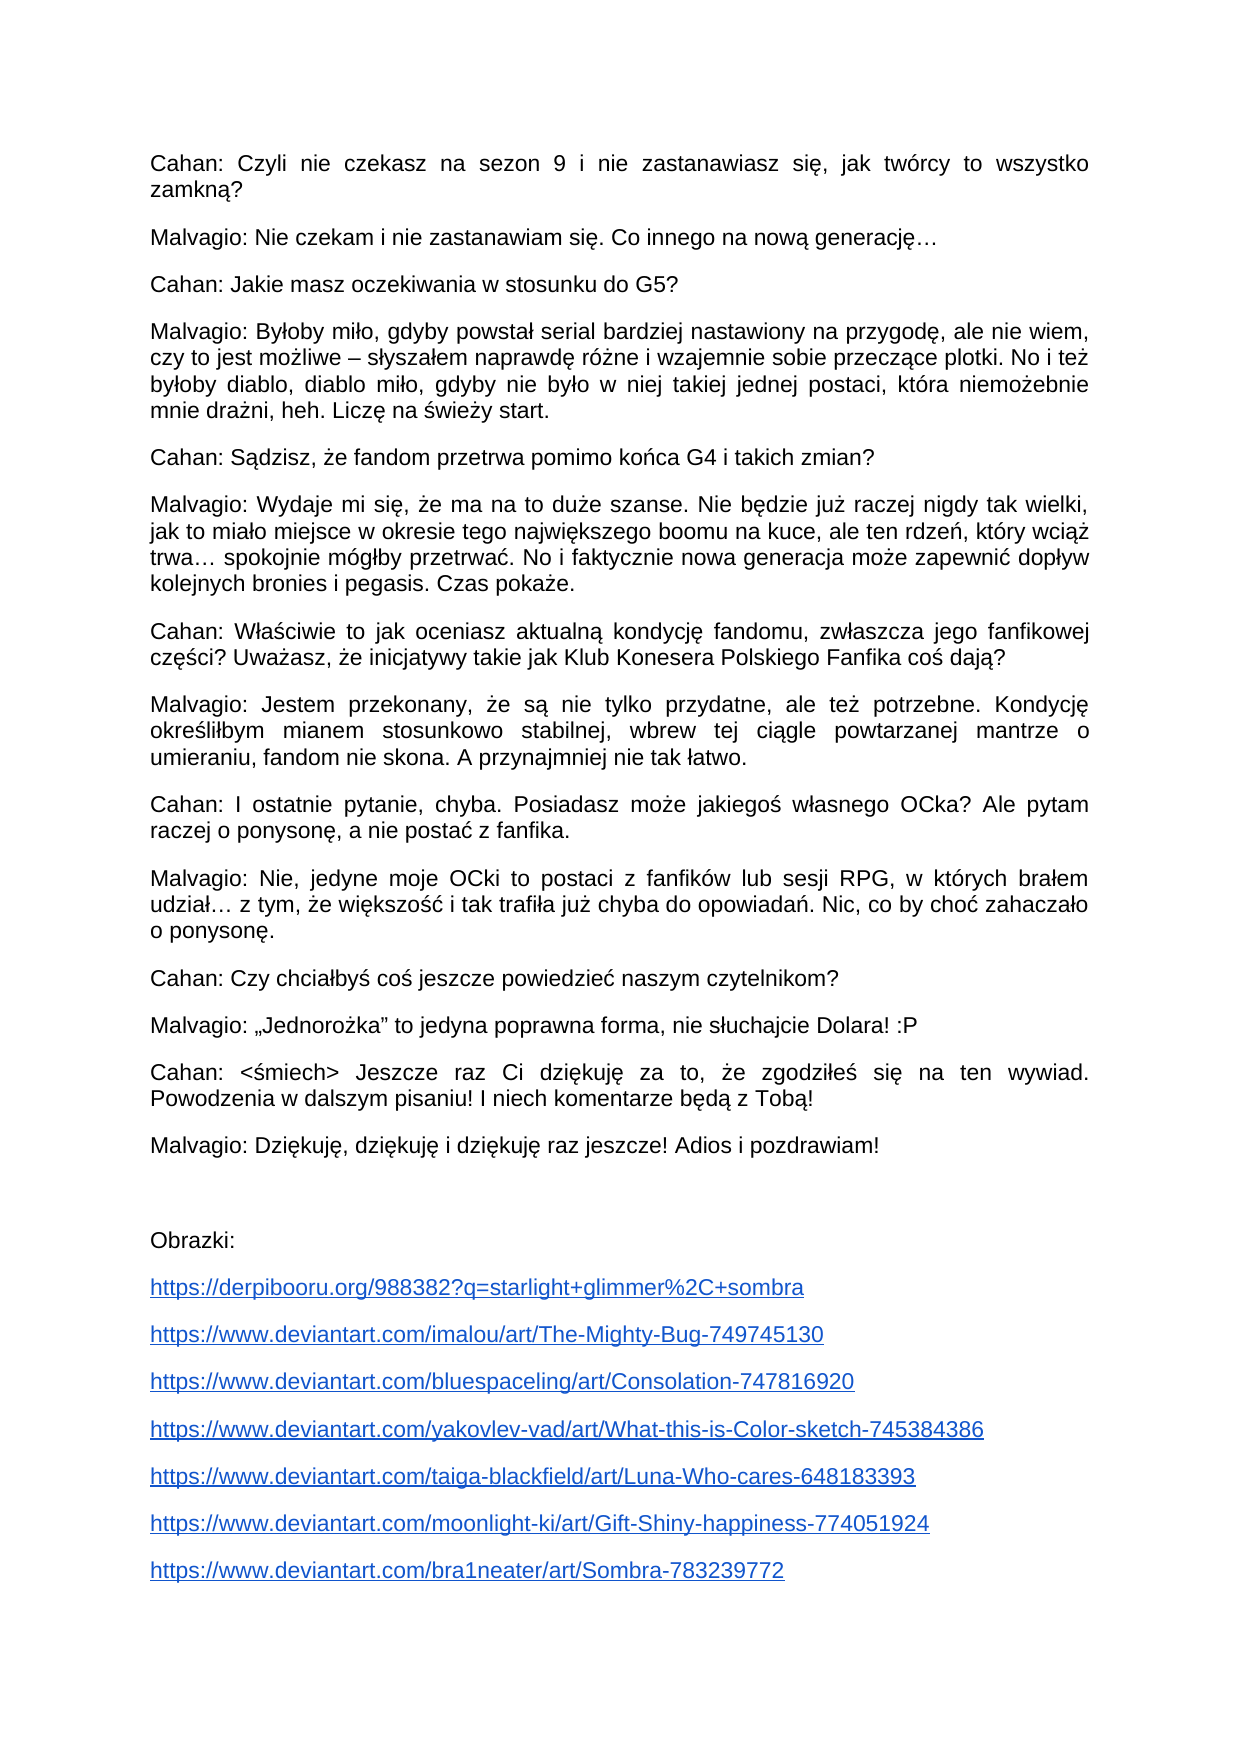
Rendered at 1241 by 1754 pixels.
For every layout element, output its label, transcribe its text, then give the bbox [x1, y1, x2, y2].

text Malvagio: Dziękuję, dziękuję i dziękuję raz jeszcze! Adios i pozdrawiam! [150, 1132, 1090, 1159]
text https://www.deviantart.com/bra1neater/art/Sombra-783239772 [150, 1557, 1090, 1583]
text Cahan: Jakie masz oczekiwania w stosunku do G5? [150, 271, 1090, 297]
text Obrazki: [150, 1227, 1090, 1253]
text Cahan: Sądzisz, że fandom przetrwa pomimo końca G4 i takich zmian? [150, 444, 1090, 471]
text Cahan: Właściwie to jak oceniasz aktualną kondycję fandomu, zwłaszcza jego fanfikowej części? Uważasz, że inicjatywy takie jak Klub Konesera Polskiego Fanfika coś dają? [150, 618, 1090, 670]
text Malvagio: Wydaje mi się, że ma na to duże szanse. Nie będzie już raczej nigdy tak wielki, jak to miało miejsce w okresie tego największego boomu na kuce, ale ten rdzeń, który wciąż trwa… spokojnie mógłby przetrwać. No i faktycznie nowa generacja może zapewnić dopływ kolejnych bronies i pegasis. Czas pokaże. [150, 491, 1090, 597]
text Malvagio: Byłoby miło, gdyby powstał serial bardziej nastawiony na przygodę, ale nie wiem, czy to jest możliwe – słyszałem naprawdę różne i wzajemnie sobie przeczące plotki. No i też byłoby diablo, diablo miło, gdyby nie było w niej takiej jednej postaci, która niemożebnie mnie drażni, heh. Liczę na świeży start. [150, 318, 1090, 423]
text https://www.deviantart.com/moonlight-ki/art/Gift-Shiny-happiness-774051924 [150, 1510, 1090, 1536]
text Cahan: I ostatnie pytanie, chyba. Posiadasz może jakiegoś własnego OCka? Ale pytam raczej o ponysonę, a nie postać z fanfika. [150, 791, 1090, 844]
text Malvagio: Nie, jedyne moje OCki to postaci z fanfików lub sesji RPG, w których brałem udział… z tym, że większość i tak trafiła już chyba do opowiadań. Nic, co by choć zahaczało o ponysonę. [150, 864, 1090, 944]
text https://www.deviantart.com/imalou/art/The-Mighty-Bug-749745130 [150, 1321, 1090, 1347]
text https://www.deviantart.com/yakovlev-vad/art/What-this-is-Color-sketch-745384386 [150, 1416, 1090, 1442]
text Malvagio: Jestem przekonany, że są nie tylko przydatne, ale też potrzebne. Kondycję określiłbym mianem stosunkowo stabilnej, wbrew tej ciągle powtarzanej mantrze o umieraniu, fandom nie skona. A przynajmniej nie tak łatwo. [150, 691, 1090, 770]
text Cahan: Czy chciałbyś coś jeszcze powiedzieć naszym czytelnikom? [150, 964, 1090, 991]
text Cahan: Czyli nie czekasz na sezon 9 i nie zastanawiasz się, jak twórcy to wszystko zamkną? [150, 150, 1090, 203]
text https://derpibooru.org/988382?q=starlight+glimmer%2C+sombra [150, 1274, 1090, 1300]
text https://www.deviantart.com/taiga-blackfield/art/Luna-Who-cares-648183393 [150, 1463, 1090, 1489]
text Malvagio: „Jednorożka” to jedyna poprawna forma, nie słuchajcie Dolara! :P [150, 1012, 1090, 1038]
text Cahan: <śmiech> Jeszcze raz Ci dziękuję za to, że zgodziłeś się na ten wywiad. Powodzenia w dalszym pisaniu! I niech komentarze będą z Tobą! [150, 1059, 1090, 1112]
text https://www.deviantart.com/bluespaceling/art/Consolation-747816920 [150, 1368, 1090, 1395]
text Malvagio: Nie czekam i nie zastanawiam się. Co innego na nową generację… [150, 223, 1090, 250]
